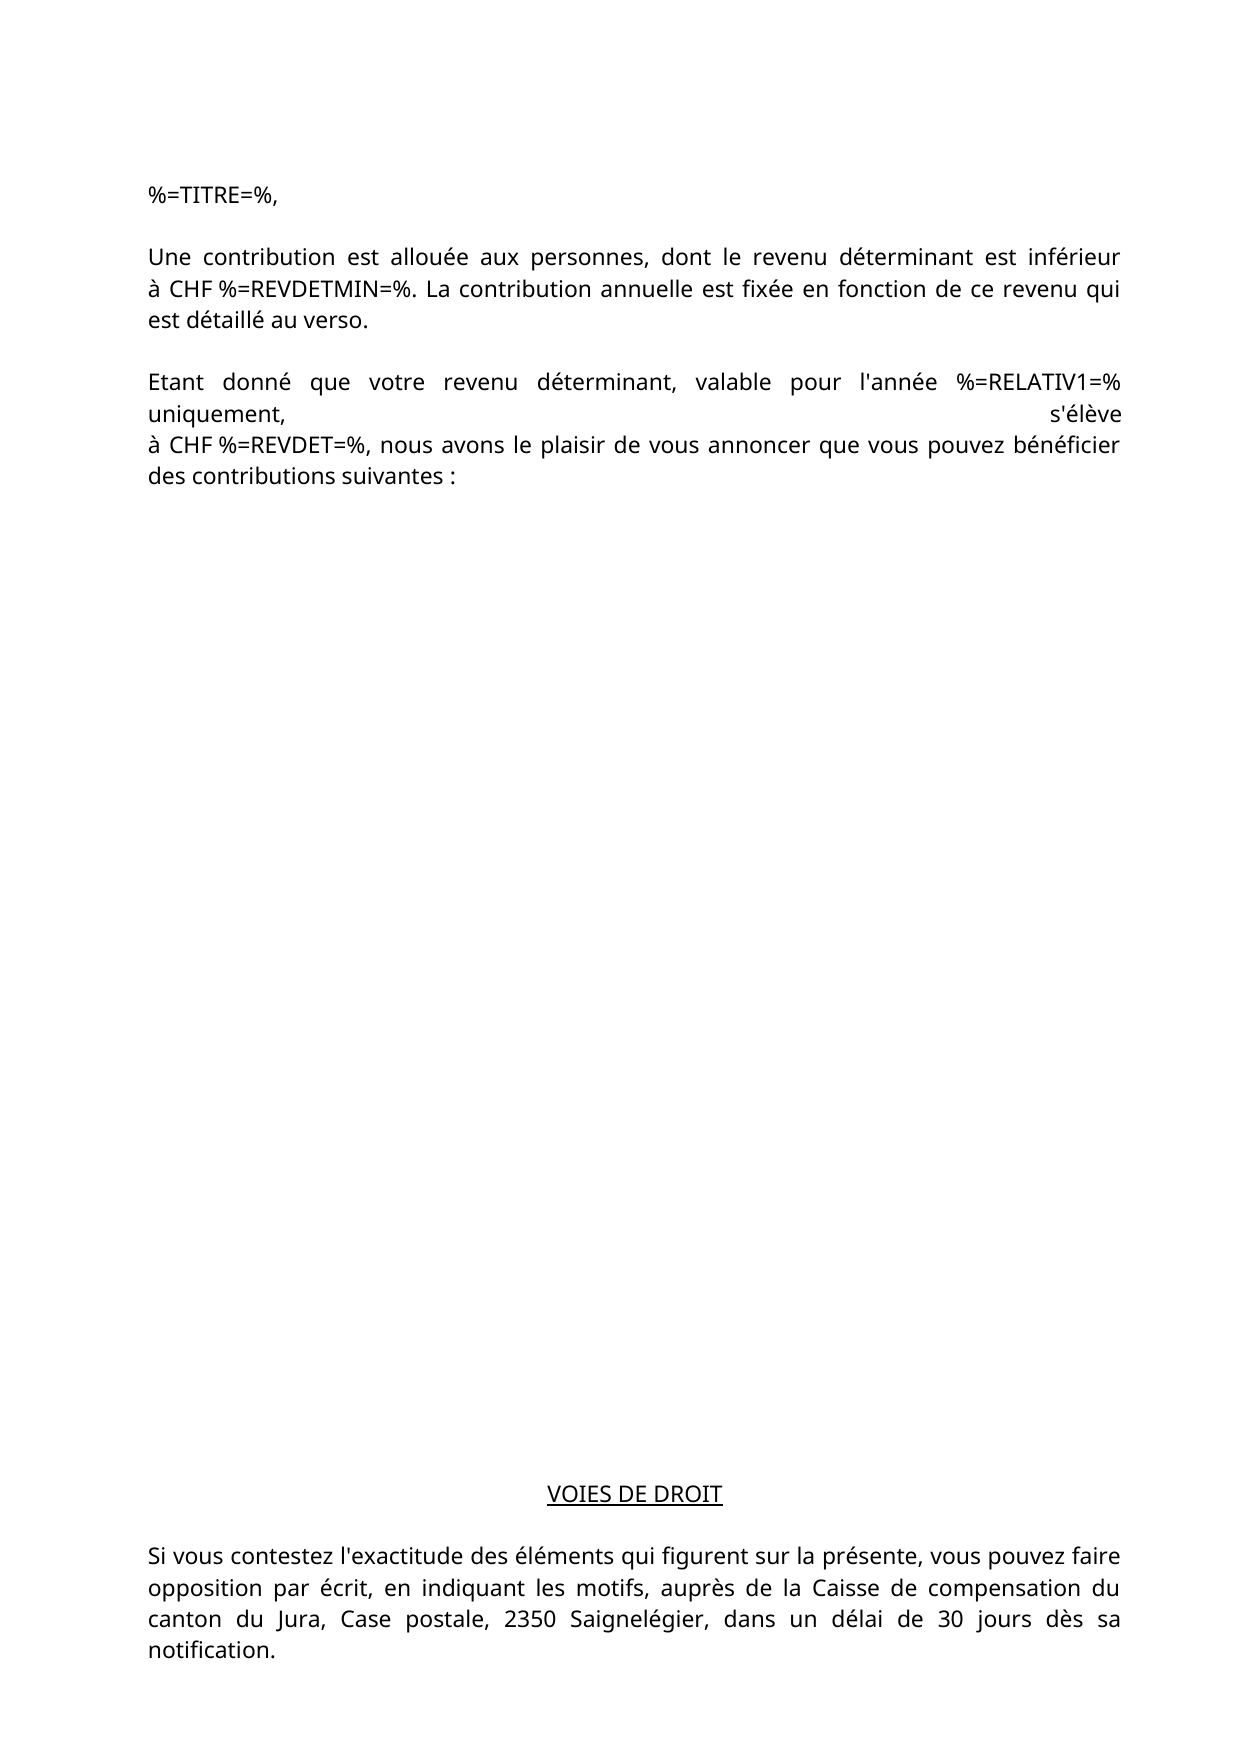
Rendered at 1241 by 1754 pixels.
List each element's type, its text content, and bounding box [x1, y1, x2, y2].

text Une contribution est allouée aux personnes, dont le revenu déterminant est inférieur à CHF %=REVDETMIN=%. La contribution annuelle est fixée en fonction de ce revenu qui est détaillé au verso. [148, 241, 1122, 335]
text Etant donné que votre revenu déterminant, valable pour l'année %=RELATIV1=% uniquement, s'élève à CHF %=REVDET=%, nous avons le plaisir de vous annoncer que vous pouvez bénéficier des contributions suivantes : [148, 366, 1122, 491]
text %=TITRE=%, [148, 179, 1122, 210]
